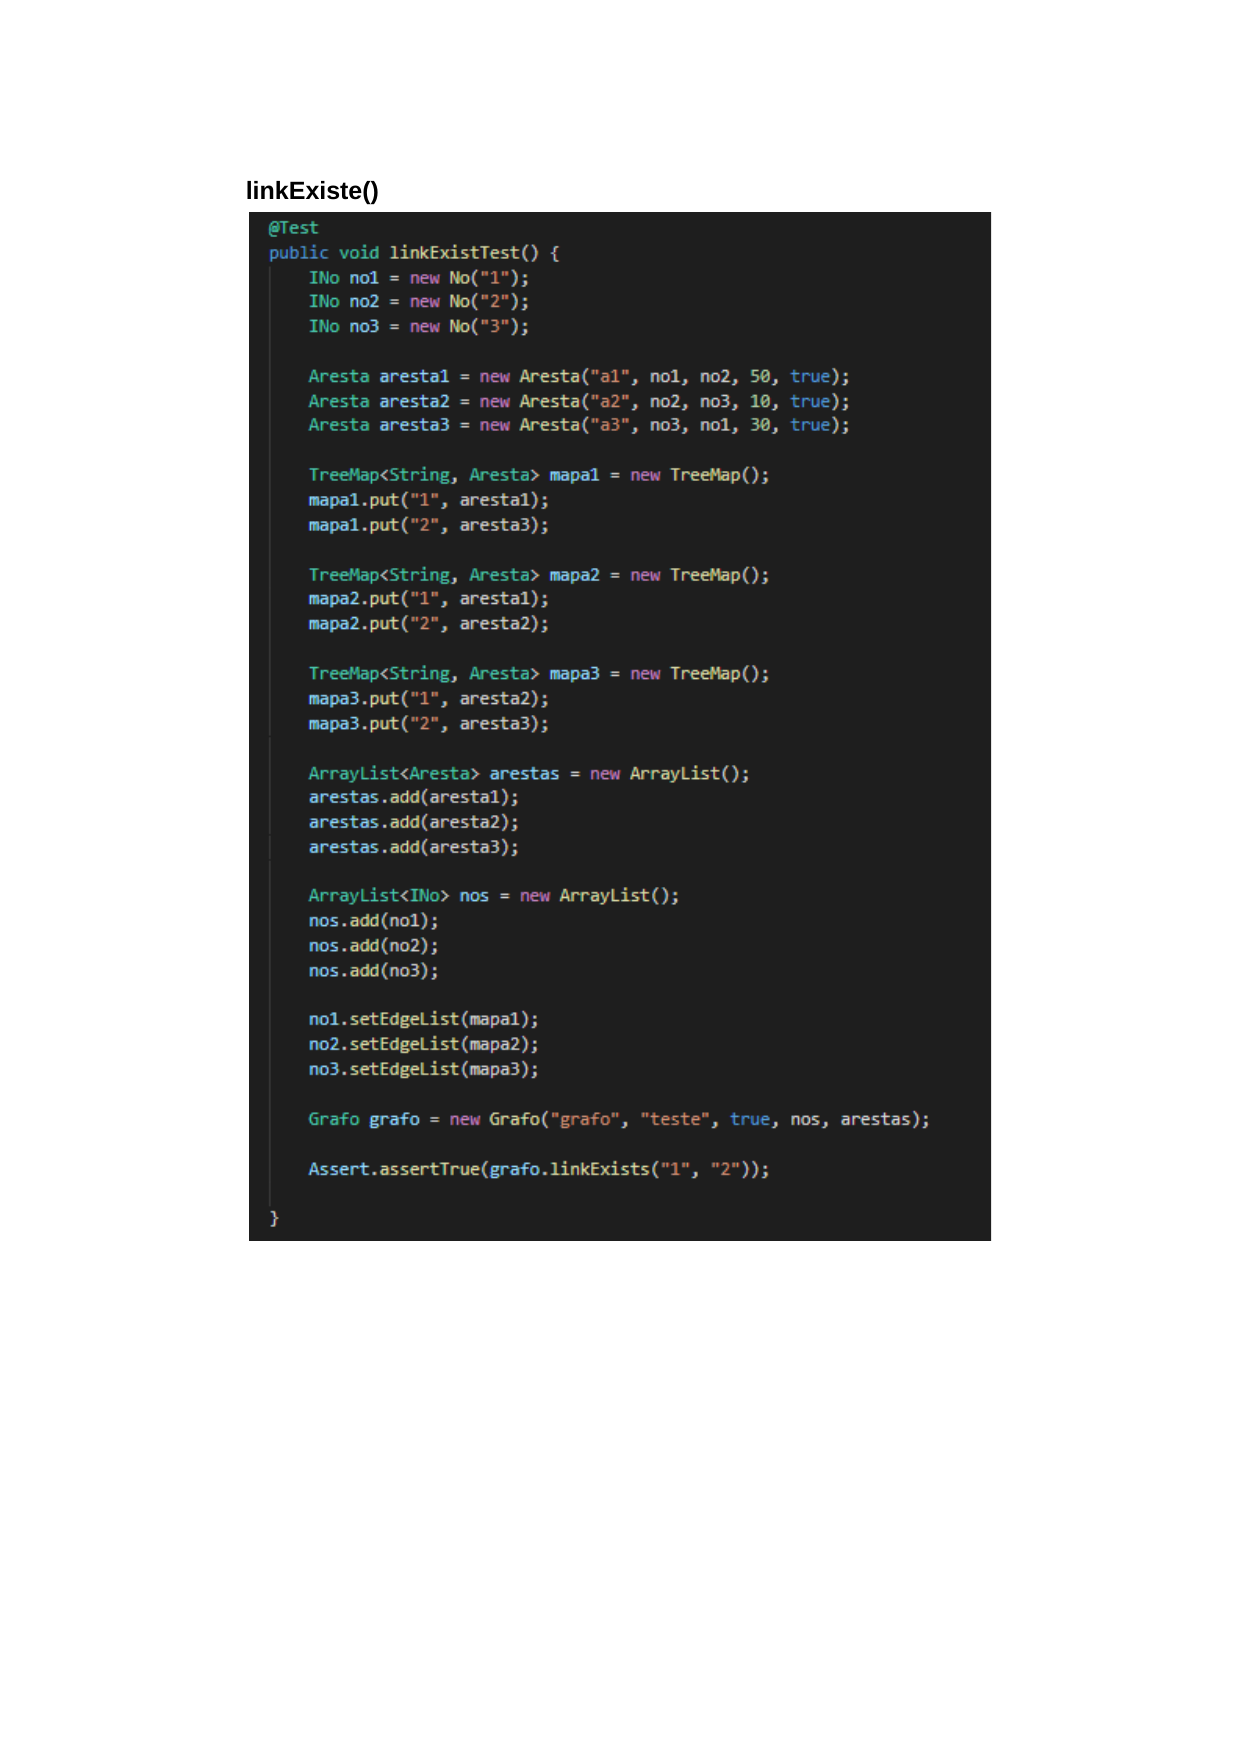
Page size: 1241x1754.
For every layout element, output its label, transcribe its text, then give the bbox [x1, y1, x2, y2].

text linkExiste() [118, 176, 1122, 204]
picture [249, 212, 992, 1241]
